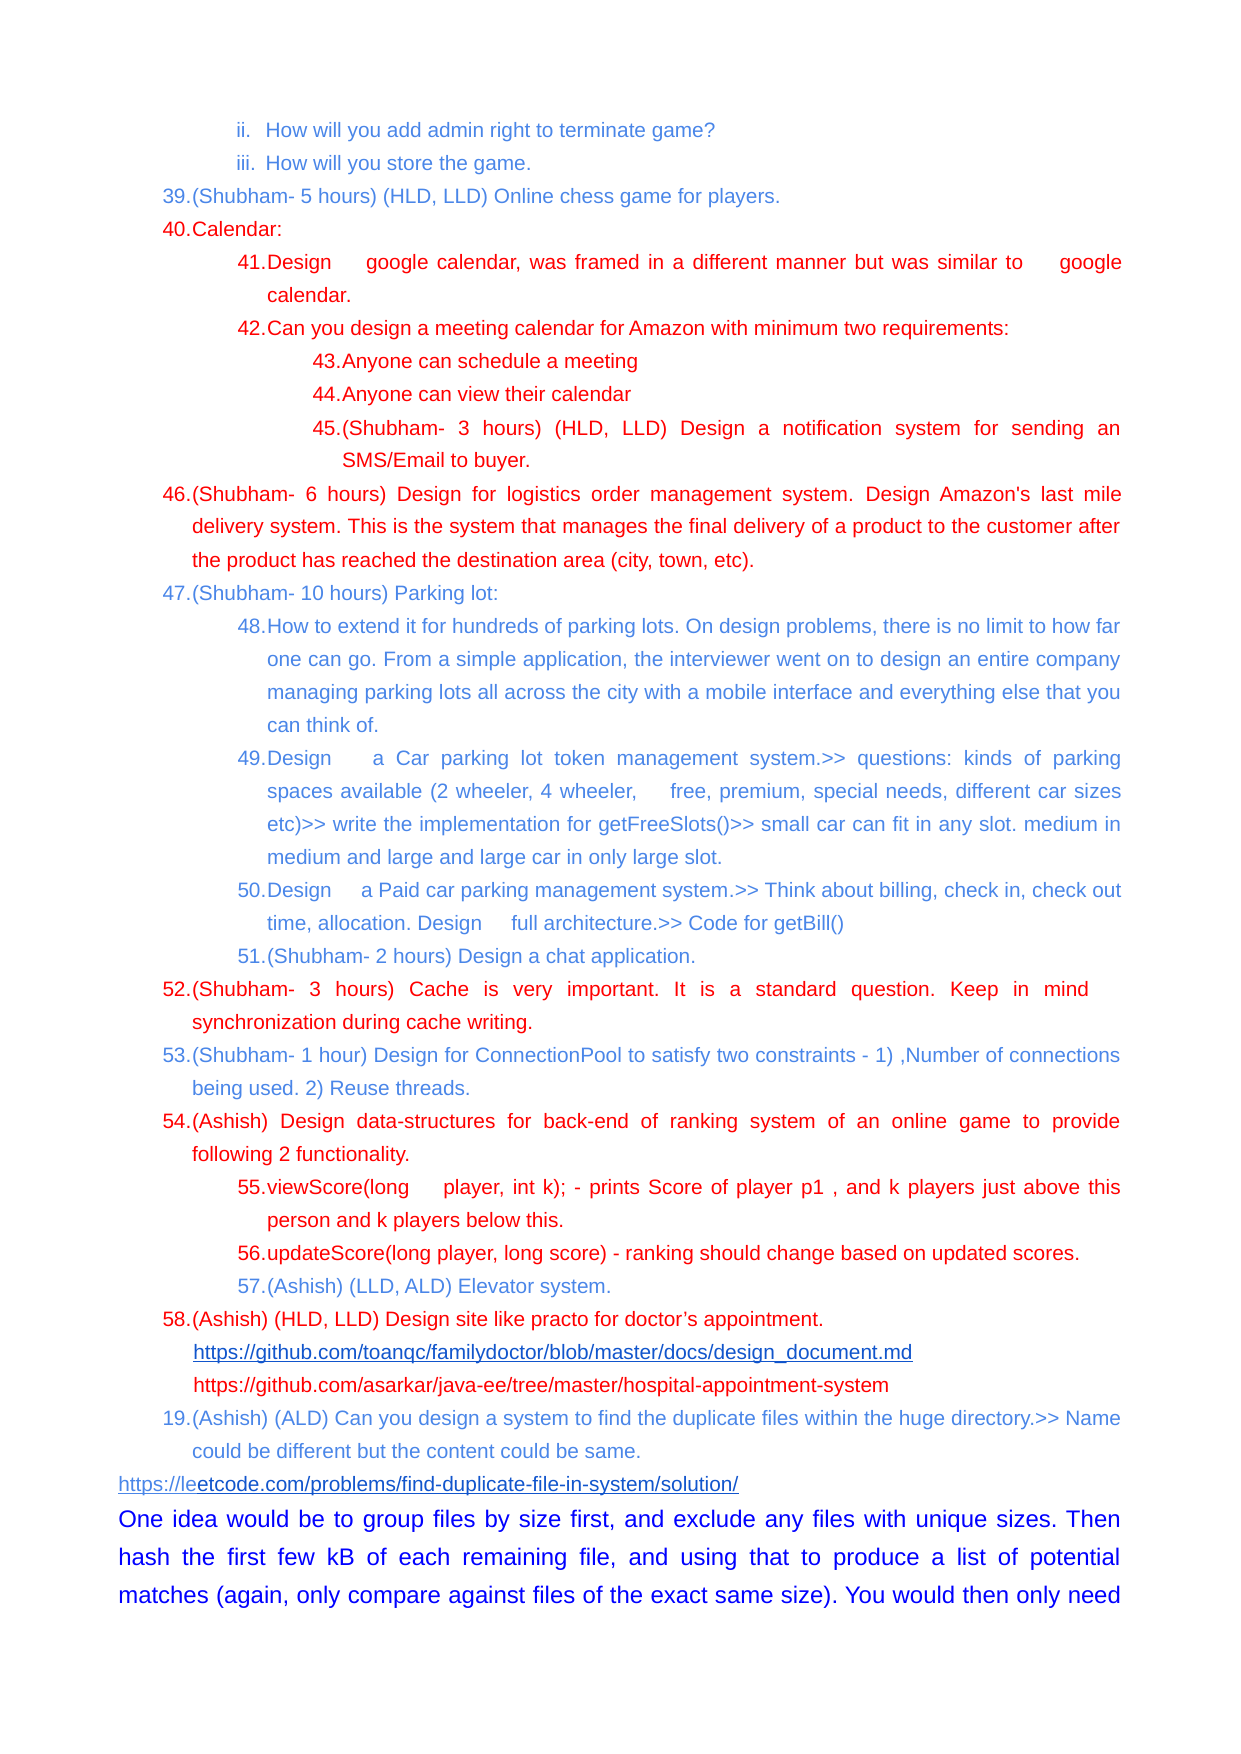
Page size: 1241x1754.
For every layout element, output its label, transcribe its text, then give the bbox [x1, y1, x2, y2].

list (Shubham- 3 hours) (HLD, LLD) Design a notification system for sending an SMS/Email to buyer. [312, 415, 1122, 472]
list (Shubham- 2 hours) Design a chat application. [237, 944, 1122, 968]
list (Ashish) (LLD, ALD) Elevator system. [237, 1274, 1122, 1298]
list (Shubham- 10 hours) Parking lot: [162, 580, 1122, 604]
list Design a Car parking lot token management system.>> questions: kinds of parking spaces available (2 wheeler, 4 wheeler, free, premium, special needs, different car sizes etc)>> write the implementation for getFreeSlots()>> small car can fit in any slot. medium in medium and large and large car in only large slot. [237, 746, 1122, 868]
list Can you design a meeting calendar for Amazon with minimum two requirements: [237, 316, 1122, 340]
list Anyone can schedule a meeting [312, 349, 1122, 373]
list Design google calendar, was framed in a different manner but was similar to google calendar. [237, 250, 1122, 307]
list (Shubham- 5 hours) (HLD, LLD) Online chess game for players. [162, 184, 1122, 208]
list (Shubham- 3 hours) Cache is very important. It is a standard question. Keep in mind synchronization during cache writing. [162, 977, 1122, 1034]
text One idea would be to group files by size first, and exclude any files with unique sizes. Then hash the first few kB of each remaining file, and using that to produce a list of potential matches (again, only compare against files of the exact same size). You would then only need [118, 1505, 1122, 1609]
list How will you store the game. [236, 151, 1122, 175]
text https://github.com/toanqc/familydoctor/blob/master/docs/design_document.md [193, 1340, 1122, 1364]
list viewScore(long player, int k); - prints Score of player p1 , and k players just above this person and k players below this. [237, 1175, 1122, 1232]
text https://leetcode.com/problems/find-duplicate-file-in-system/solution/ [118, 1472, 1122, 1496]
list (Ashish) Design data-structures for back-end of ranking system of an online game to provide following 2 functionality. [162, 1109, 1122, 1166]
list Calendar: [162, 217, 1122, 241]
text https://github.com/asarkar/java-ee/tree/master/hospital-appointment-system [193, 1373, 1122, 1397]
list (Ashish) (HLD, LLD) Design site like practo for doctor’s appointment. [162, 1307, 1122, 1331]
list How to extend it for hundreds of parking lots. On design problems, there is no limit to how far one can go. From a simple application, the interviewer went on to design an entire company managing parking lots all across the city with a mobile interface and everything else that you can think of. [237, 613, 1122, 736]
list (Ashish) (ALD) Can you design a system to find the duplicate files within the huge directory.>> Name could be different but the content could be same. [162, 1406, 1122, 1463]
list (Shubham- 1 hour) Design for ConnectionPool to satisfy two constraints - 1) ,Number of connections being used. 2) Reuse threads. [162, 1043, 1122, 1100]
list Design a Paid car parking management system.>> Think about billing, check in, check out time, allocation. Design full architecture.>> Code for getBill() [237, 878, 1122, 934]
list How will you add admin right to terminate game? [236, 118, 1122, 142]
list updateScore(long player, long score) - ranking should change based on updated scores. [237, 1241, 1122, 1265]
list Anyone can view their calendar [312, 382, 1122, 406]
list (Shubham- 6 hours) Design for logistics order management system. Design Amazon's last mile delivery system. This is the system that manages the final delivery of a product to the customer after the product has reached the destination area (city, town, etc). [162, 481, 1122, 571]
